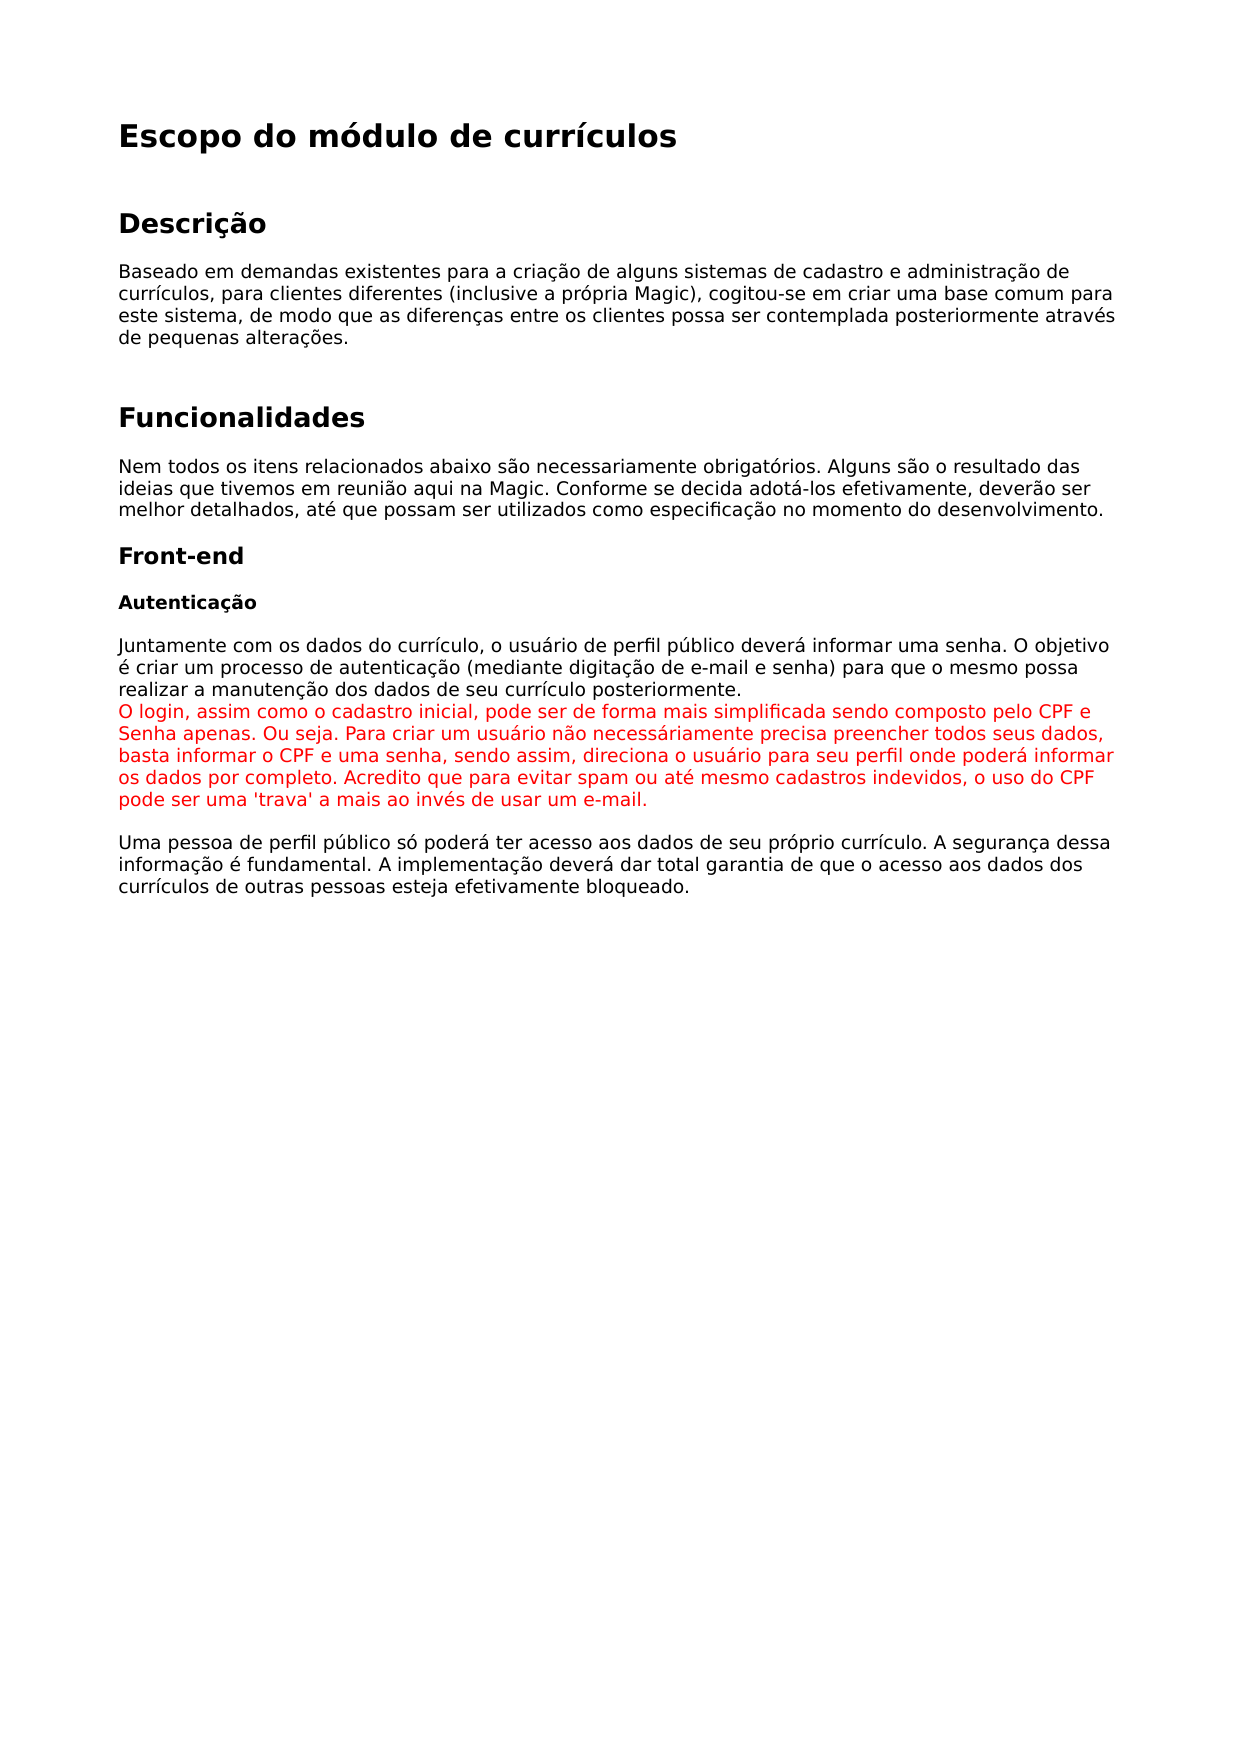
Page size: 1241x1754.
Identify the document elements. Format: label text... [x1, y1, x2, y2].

text Autenticação [118, 592, 1122, 614]
text Nem todos os itens relacionados abaixo são necessariamente obrigatórios. Alguns são o resultado das ideias que tivemos em reunião aqui na Magic. Conforme se decida adotá-los efetivamente, deverão ser melhor detalhados, até que possam ser utilizados como especificação no momento do desenvolvimento. [118, 456, 1122, 521]
text Uma pessoa de perfil público só poderá ter acesso aos dados de seu próprio currículo. A segurança dessa informação é fundamental. A implementação deverá dar total garantia de que o acesso aos dados dos currículos de outras pessoas esteja efetivamente bloqueado. [118, 832, 1122, 898]
text Descrição [118, 208, 1122, 239]
text Baseado em demandas existentes para a criação de alguns sistemas de cadastro e administração de currículos, para clientes diferentes (inclusive a própria Magic), cogitou-se em criar uma base comum para este sistema, de modo que as diferenças entre os clientes possa ser contemplada posteriormente através de pequenas alterações. [118, 261, 1122, 349]
text Funcionalidades [118, 402, 1122, 434]
text Front-end [118, 543, 1122, 570]
text Juntamente com os dados do currículo, o usuário de perfil público deverá informar uma senha. O objetivo é criar um processo de autenticação (mediante digitação de e-mail e senha) para que o mesmo possa realizar a manutenção dos dados de seu currículo posteriormente. O login, assim como o cadastro inicial, pode ser de forma mais simplificada sendo composto pelo CPF e Senha apenas. Ou seja. Para criar um usuário não necessáriamente precisa preencher todos seus dados, basta informar o CPF e uma senha, sendo assim, direciona o usuário para seu perfil onde poderá informar os dados por completo. Acredito que para evitar spam ou até mesmo cadastros indevidos, o uso do CPF pode ser uma 'trava' a mais ao invés de usar um e-mail. [118, 636, 1122, 811]
text Escopo do módulo de currículos [118, 118, 1122, 154]
